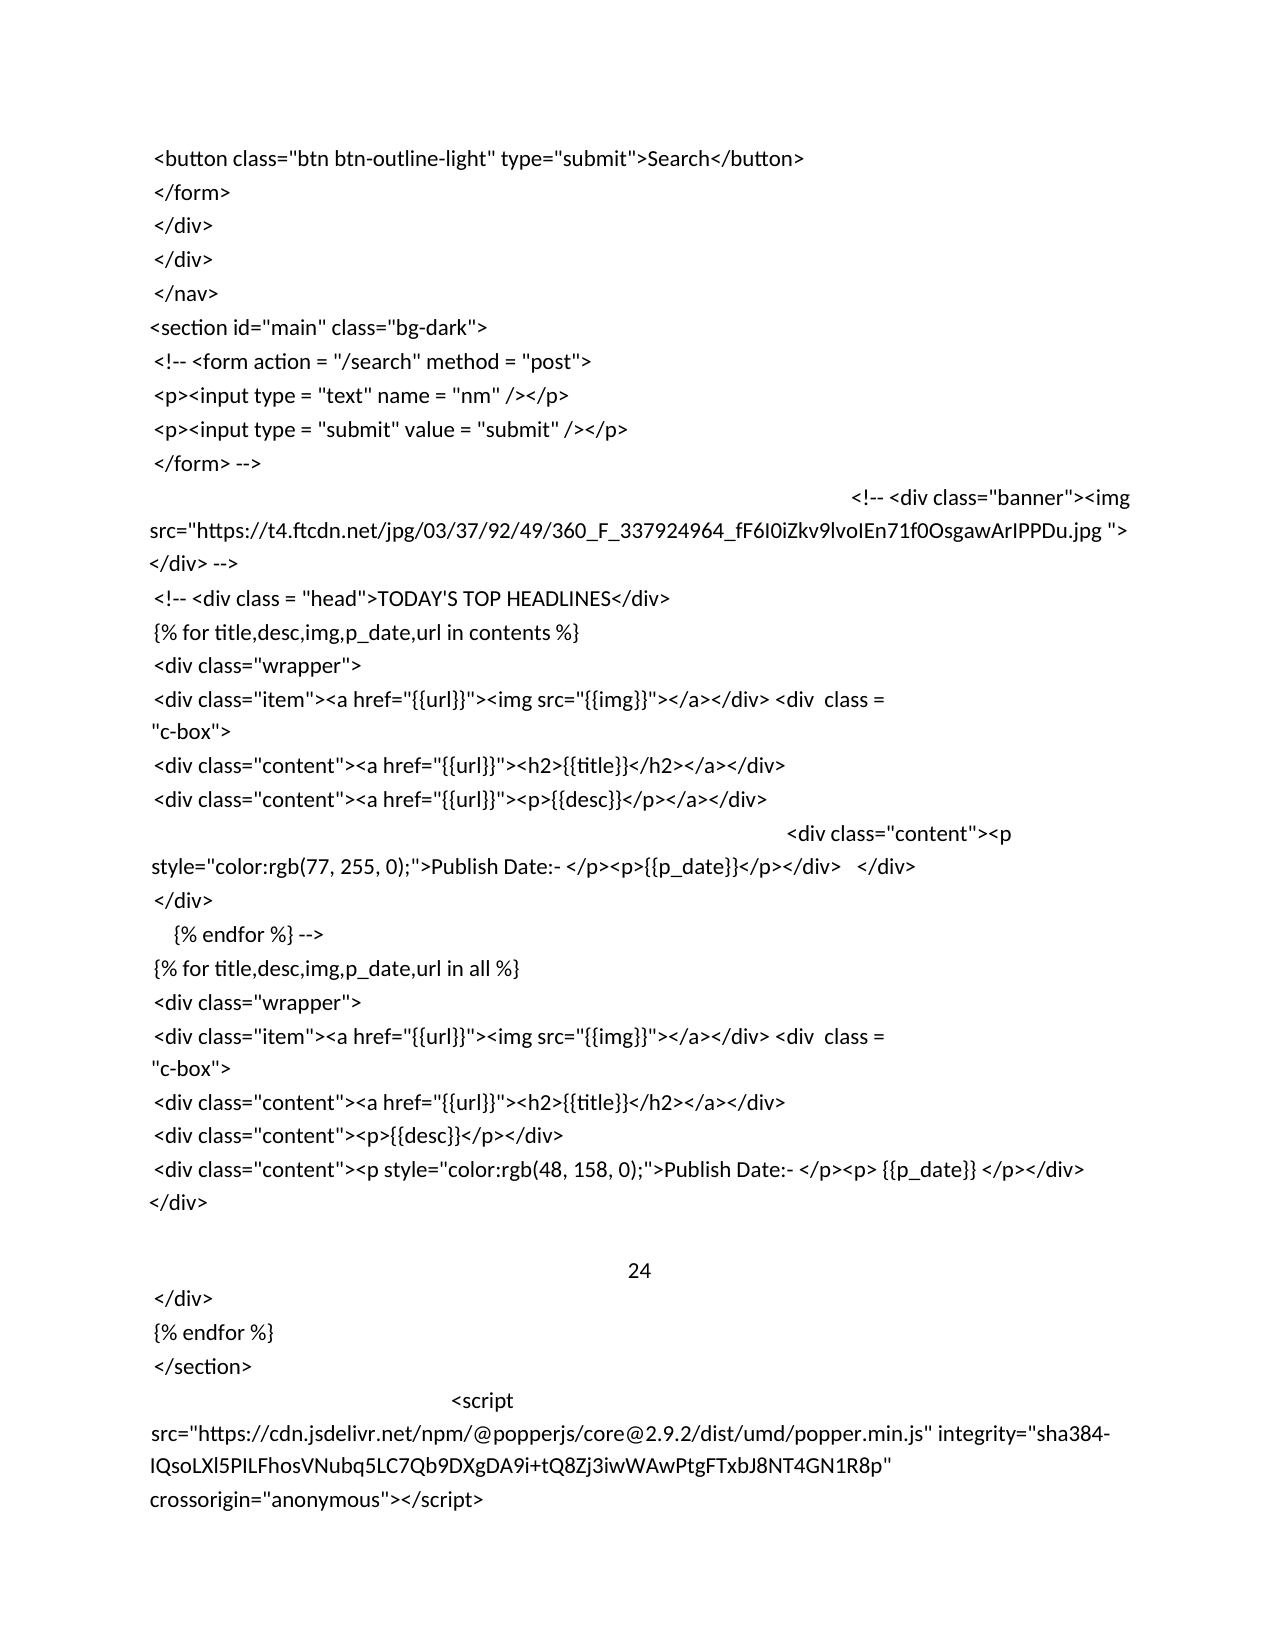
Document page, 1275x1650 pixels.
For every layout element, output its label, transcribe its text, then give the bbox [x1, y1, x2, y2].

text </div> [148, 212, 1269, 240]
text src="https://cdn.jsdelivr.net/npm/@popperjs/core@2.9.2/dist/umd/popper.min.js" integrity="sha384- IQsoLXl5PILFhosVNubq5LC7Qb9DXgDA9i+tQ8Zj3iwWAwPtgFTxbJ8NT4GN1R8p" crossorigin="anonymous"></script> [149, 1419, 1112, 1513]
text <div class="item"><a href="{{url}}"><img src="{{img}}"></a></div> <div class = "c-box"> [148, 686, 898, 745]
text </div> [148, 1284, 1269, 1312]
text <p><input type = "text" name = "nm" /></p> [148, 381, 1269, 409]
text <script [451, 1386, 1269, 1414]
text <div class="content"><a href="{{url}}"><h2>{{title}}</h2></a></div> [148, 752, 1269, 780]
text {% endfor %} --> [173, 921, 1269, 948]
text 24 [628, 1256, 1269, 1284]
text <!-- <form action = "/search" method = "post"> [148, 347, 1269, 375]
text src="https://t4.ftcdn.net/jpg/03/37/92/49/360_F_337924964_fF6I0iZkv9lvoIEn71f0OsgawArIPPDu.jpg "> </div> --> [148, 516, 1134, 577]
text <section id="main" class="bg-dark"> [149, 313, 1269, 341]
text </nav> [148, 279, 1269, 307]
text <div class="content"><p [134, 819, 1012, 847]
text <p><input type = "submit" value = "submit" /></p> [148, 415, 1269, 443]
text </div> [148, 246, 1269, 274]
text style="color:rgb(77, 255, 0);">Publish Date:- </p><p>{{p_date}}</p></div> </div> [148, 852, 944, 880]
text <div class="content"><p>{{desc}}</p></div> [148, 1122, 1269, 1150]
text </div> [148, 887, 1269, 914]
text </form> --> [148, 449, 1269, 477]
text {% endfor %} [148, 1318, 1269, 1346]
text <div class="wrapper"> [148, 652, 1269, 680]
text </form> [148, 178, 1269, 206]
text <!-- <div class = "head">TODAY'S TOP HEADLINES</div> [148, 584, 1269, 612]
text <div class="content"><a href="{{url}}"><p>{{desc}}</p></a></div> [148, 786, 1269, 813]
text {% for title,desc,img,p_date,url in contents %} [148, 618, 1269, 646]
text <div class="content"><a href="{{url}}"><h2>{{title}}</h2></a></div> [148, 1088, 1269, 1116]
text </section> [148, 1352, 1269, 1380]
text <!-- <div class="banner"><img [134, 483, 1130, 511]
text <div class="wrapper"> [148, 988, 1269, 1016]
text <div class="item"><a href="{{url}}"><img src="{{img}}"></a></div> <div class = "c-box"> [148, 1022, 898, 1082]
text <div class="content"><p style="color:rgb(48, 158, 0);">Publish Date:- </p><p> {{p_date}} </p></div> </div> [148, 1156, 1128, 1217]
text {% for title,desc,img,p_date,url in all %} [148, 954, 1269, 982]
text <button class="btn btn-outline-light" type="submit">Search</button> [148, 144, 1269, 172]
